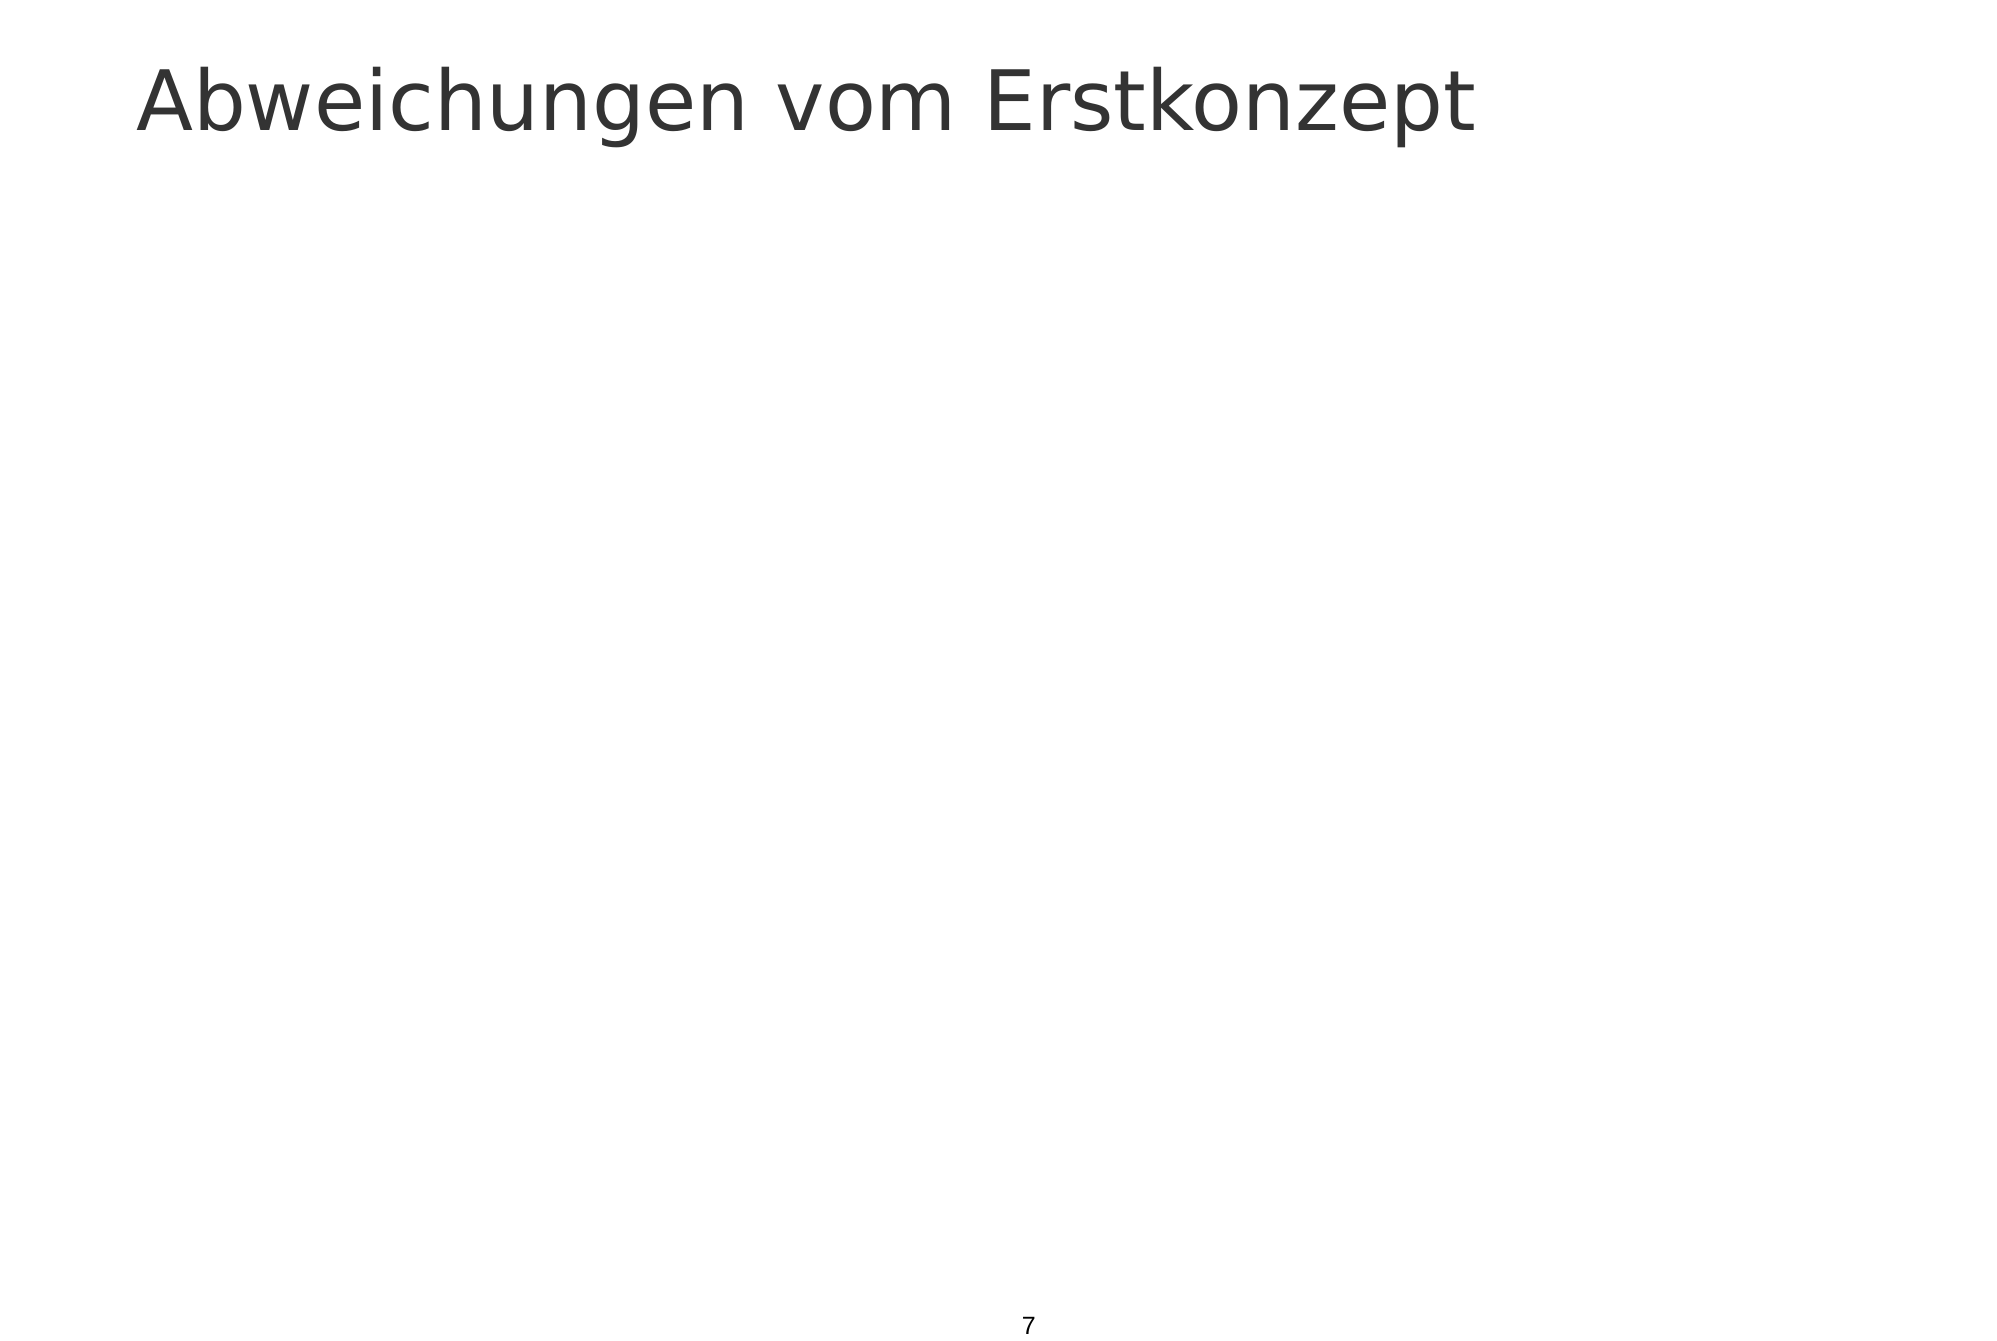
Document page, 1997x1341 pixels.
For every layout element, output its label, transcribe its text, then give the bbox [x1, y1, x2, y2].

list Abweichungen vom Erstkonzept [98, 53, 1996, 150]
